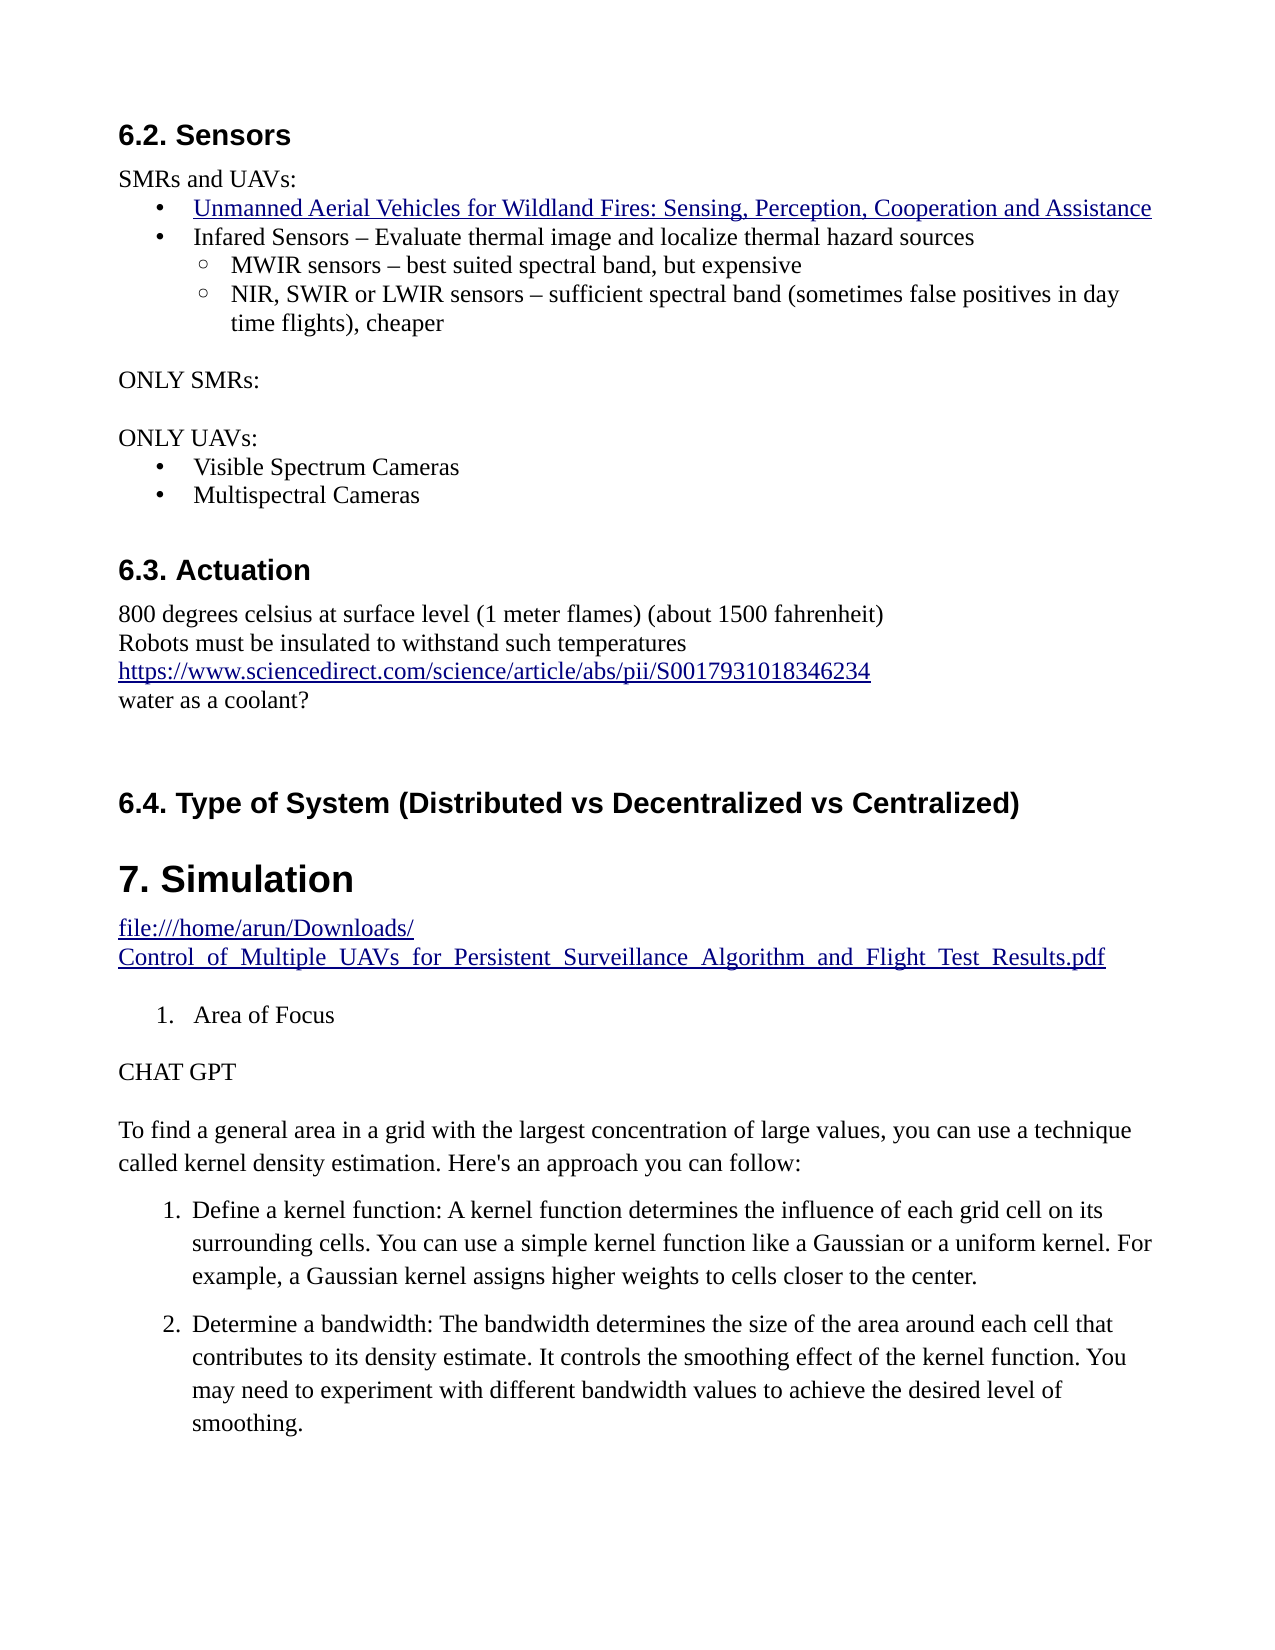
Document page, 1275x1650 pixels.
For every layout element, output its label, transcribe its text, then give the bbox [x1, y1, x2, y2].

list Visible Spectrum Cameras [156, 452, 1157, 481]
text https://www.sciencedirect.com/science/article/abs/pii/S0017931018346234 [118, 656, 1157, 685]
text ONLY UAVs: [118, 423, 1157, 452]
text Robots must be insulated to withstand such temperatures [118, 628, 1157, 656]
text 800 degrees celsius at surface level (1 meter flames) (about 1500 fahrenheit) [118, 599, 1157, 628]
text SMRs and UAVs: [118, 164, 1157, 193]
text CHAT GPT [118, 1057, 1157, 1086]
subtitle 6.4. Type of System (Distributed vs Decentralized vs Centralized) [118, 786, 1157, 820]
list MWIR sensors – best suited spectral band, but expensive [193, 251, 1157, 279]
subtitle 6.3. Actuation [118, 553, 1157, 586]
text To find a general area in a grid with the largest concentration of large values, you can use a technique called kernel density estimation. Here's an approach you can follow: [118, 1115, 1157, 1176]
text ONLY SMRs: [118, 366, 1157, 394]
list NIR, SWIR or LWIR sensors – sufficient spectral band (sometimes false positives in day time flights), cheaper [193, 279, 1157, 337]
list Unmanned Aerial Vehicles for Wildland Fires: Sensing, Perception, Cooperation and Assistance [156, 193, 1157, 222]
list Define a kernel function: A kernel function determines the influence of each grid cell on its surrounding cells. You can use a simple kernel function like a Gaussian or a uniform kernel. For example, a Gaussian kernel assigns higher weights to cells closer to the center. [162, 1195, 1157, 1290]
text water as a coolant? [118, 685, 1157, 714]
list Determine a bandwidth: The bandwidth determines the size of the area around each cell that contributes to its density estimate. It controls the smoothing effect of the kernel function. You may need to experiment with different bandwidth values to achieve the desired level of smoothing. [162, 1309, 1157, 1437]
subtitle 6.2. Sensors [118, 118, 1157, 152]
text file:///home/arun/Downloads/Control_of_Multiple_UAVs_for_Persistent_Surveillance_Algorithm_and_Flight_Test_Results.pdf [118, 913, 1157, 971]
list Infared Sensors – Evaluate thermal image and localize thermal hazard sources [156, 222, 1157, 251]
list Multispectral Cameras [156, 481, 1157, 509]
list Area of Focus [156, 1000, 1157, 1028]
subtitle 7. Simulation [118, 857, 1157, 901]
